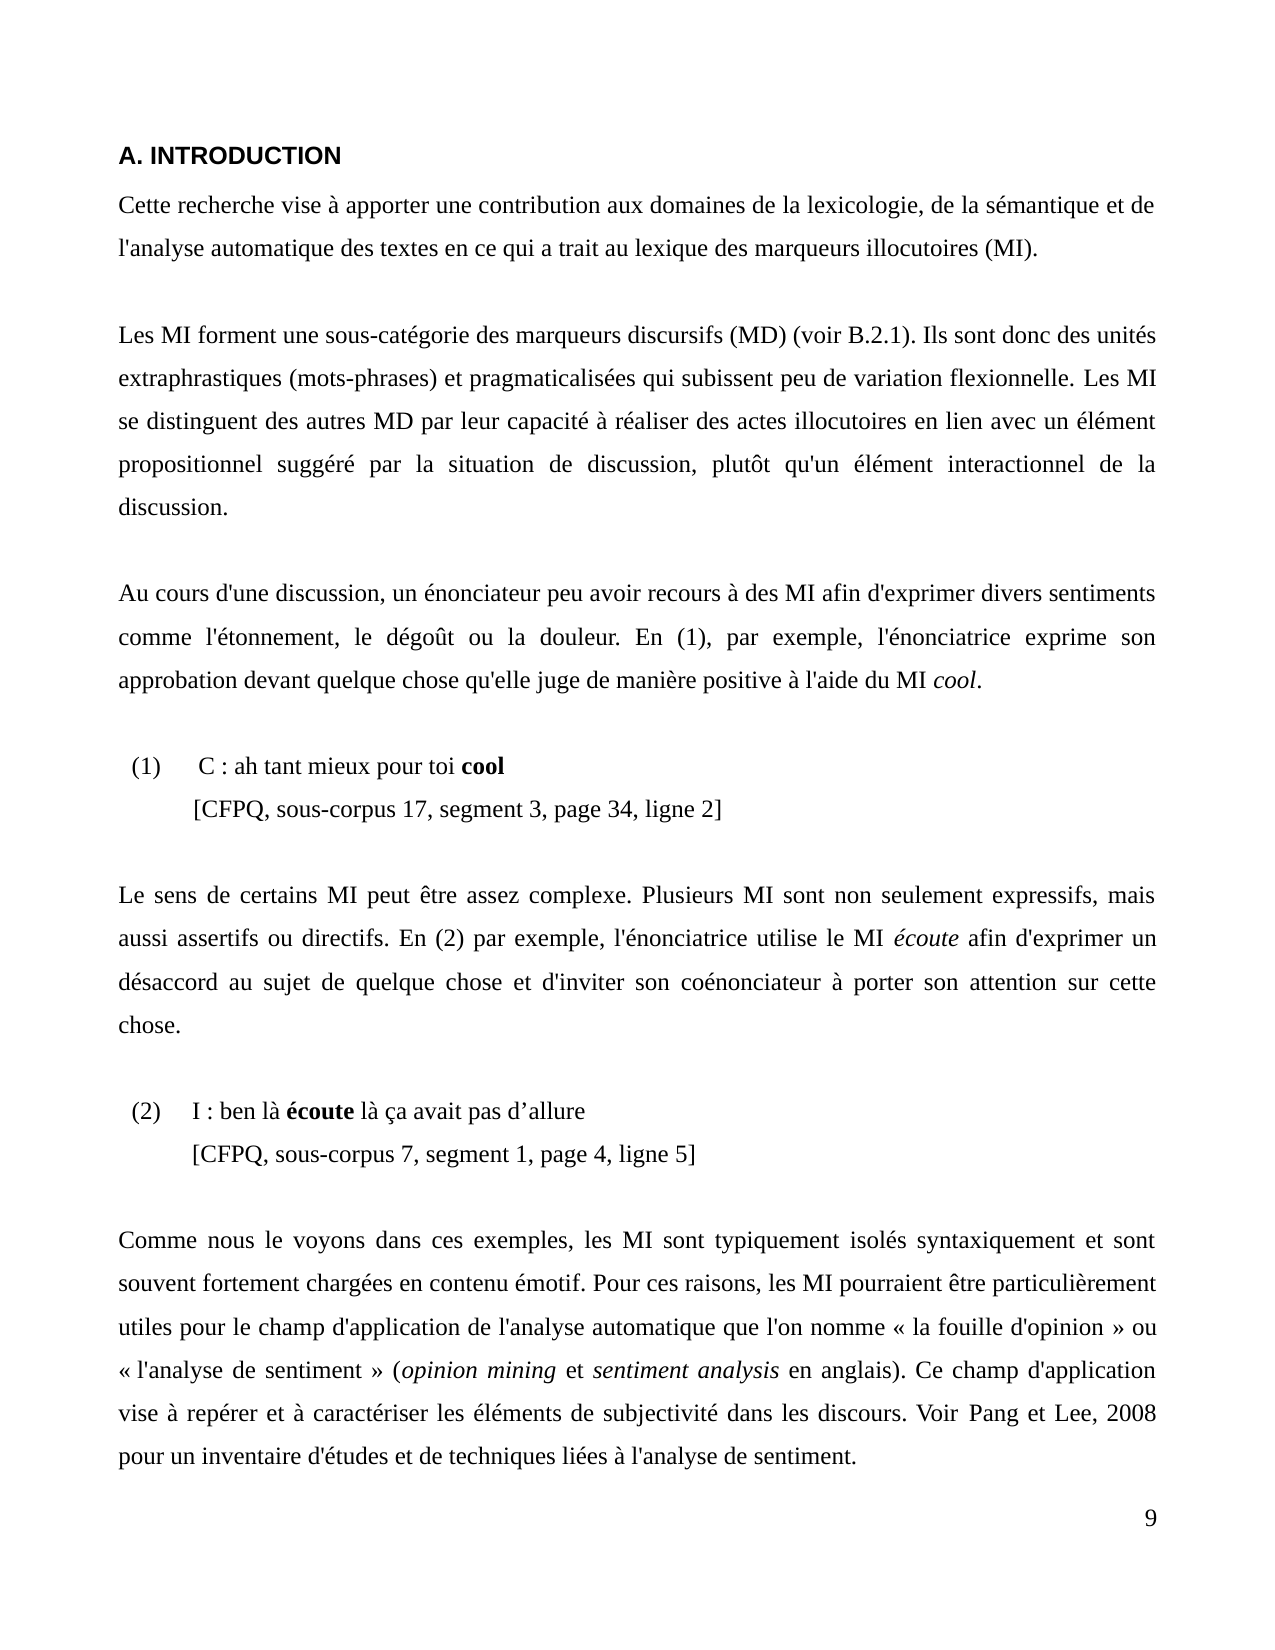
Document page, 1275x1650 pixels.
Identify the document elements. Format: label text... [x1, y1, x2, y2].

text Le sens de certains MI peut être assez complexe. Plusieurs MI sont non seulement expressifs, mais aussi assertifs ou directifs. En (2) par exemple, l'énonciatrice utilise le MI écoute afin d'exprimer un désaccord au sujet de quelque chose et d'inviter son coénonciateur à porter son attention sur cette chose. [118, 880, 1157, 1038]
text Cette recherche vise à apporter une contribution aux domaines de la lexicologie, de la sémantique et de l'analyse automatique des textes en ce qui a trait au lexique des marqueurs illocutoires (MI). [118, 190, 1157, 262]
text [CFPQ, sous-corpus 7, segment 1, page 4, ligne 5] [131, 1139, 1157, 1168]
text [CFPQ, sous-corpus 17, segment 3, page 34, ligne 2] [118, 794, 1157, 823]
text (1) C : ah tant mieux pour toi cool [131, 751, 1157, 780]
text Les MI forment une sous-catégorie des marqueurs discursifs (MD) (voir B.2.1). Ils sont donc des unités extraphrastiques (mots-phrases) et pragmaticalisées qui subissent peu de variation flexionnelle. Les MI se distinguent des autres MD par leur capacité à réaliser des actes illocutoires en lien avec un élément propositionnel suggéré par la situation de discussion, plutôt qu'un élément interactionnel de la discussion. [118, 320, 1157, 521]
text Au cours d'une discussion, un énonciateur peu avoir recours à des MI afin d'exprimer divers sentiments comme l'étonnement, le dégoût ou la douleur. En (1), par exemple, l'énonciatrice exprime son approbation devant quelque chose qu'elle juge de manière positive à l'aide du MI cool. [118, 578, 1157, 693]
text (2) I : ben là écoute là ça avait pas d’allure [131, 1096, 1157, 1125]
text Comme nous le voyons dans ces exemples, les MI sont typiquement isolés syntaxiquement et sont souvent fortement chargées en contenu émotif. Pour ces raisons, les MI pourraient être particulièrement utiles pour le champ d'application de l'analyse automatique que l'on nomme « la fouille d'opinion » ou « l'analyse de sentiment » (opinion mining et sentiment analysis en anglais). Ce champ d'application vise à repérer et à caractériser les éléments de subjectivité dans les discours. Voir Pang et Lee, 2008 pour un inventaire d'études et de techniques liées à l'analyse de sentiment. [118, 1225, 1157, 1470]
subtitle A. INTRODUCTION [118, 141, 1157, 169]
